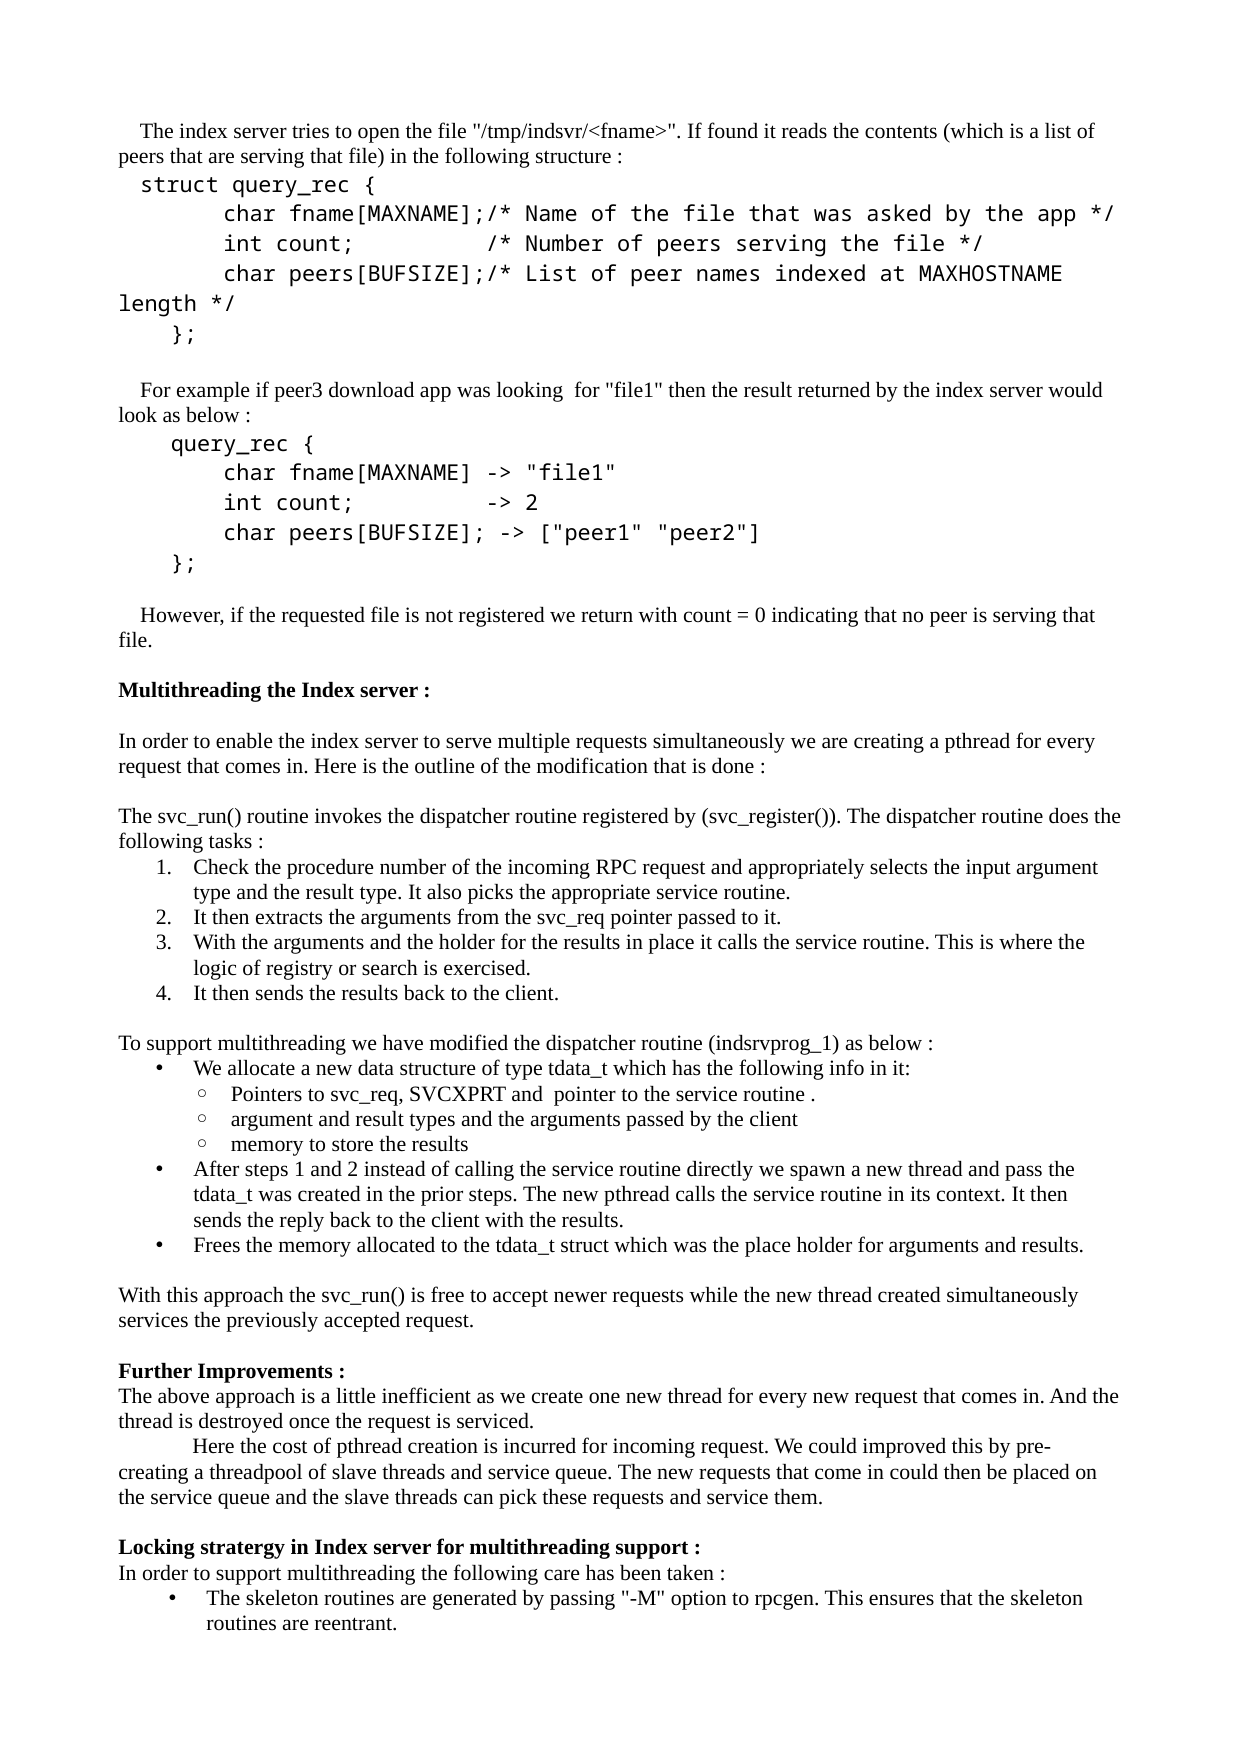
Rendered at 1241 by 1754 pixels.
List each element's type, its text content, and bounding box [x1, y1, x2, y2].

list It then extracts the arguments from the svc_req pointer passed to it. [156, 904, 1122, 929]
list With the arguments and the holder for the results in place it calls the service routine. This is where the logic of registry or search is exercised. [156, 929, 1122, 980]
text }; [118, 547, 1122, 576]
text For example if peer3 download app was looking for "file1" then the result returned by the index server would look as below : [118, 377, 1122, 427]
text int count; /* Number of peers serving the file */ char peers[BUFSIZE];/* List of peer names indexed at MAXHOSTNAME length */ [118, 228, 1122, 317]
list We allocate a new data structure of type tdata_t which has the following info in it: [156, 1055, 1122, 1081]
text In order to enable the index server to serve multiple requests simultaneously we are creating a pthread for every request that comes in. Here is the outline of the modification that is done : [118, 728, 1122, 778]
text struct query_rec { [118, 168, 1122, 198]
text The svc_run() routine invokes the dispatcher routine registered by (svc_register()). The dispatcher routine does the following tasks : [118, 803, 1122, 854]
text query_rec { [118, 427, 1122, 457]
text The index server tries to open the file "/tmp/indsvr/<fname>". If found it reads the contents (which is a list of peers that are serving that file) in the following structure : [118, 118, 1122, 168]
text In order to support multithreading the following care has been taken : [118, 1559, 1122, 1585]
list The skeleton routines are generated by passing "-M" option to rpcgen. This ensures that the skeleton routines are reentrant. [169, 1585, 1122, 1635]
text char fname[MAXNAME];/* Name of the file that was asked by the app */ [118, 198, 1122, 228]
list Check the procedure number of the incoming RPC request and appropriately selects the input argument type and the result type. It also picks the appropriate service routine. [156, 854, 1122, 904]
text To support multithreading we have modified the dispatcher routine (indsrvprog_1) as below : [118, 1030, 1122, 1055]
text Here the cost of pthread creation is incurred for incoming request. We could improved this by pre-creating a threadpool of slave threads and service queue. The new requests that come in could then be placed on the service queue and the slave threads can pick these requests and service them. [118, 1433, 1122, 1509]
text Further Improvements : [118, 1358, 1122, 1383]
list memory to store the results [193, 1131, 1122, 1156]
text However, if the requested file is not registered we return with count = 0 indicating that no peer is serving that file. [118, 602, 1122, 652]
text int count; -> 2 [118, 487, 1122, 517]
text }; [118, 317, 1122, 347]
list It then sends the results back to the client. [156, 980, 1122, 1005]
text Locking stratergy in Index server for multithreading support : [118, 1534, 1122, 1559]
text char peers[BUFSIZE]; -> ["peer1" "peer2"] [118, 517, 1122, 547]
list After steps 1 and 2 instead of calling the service routine directly we spawn a new thread and pass the tdata_t was created in the prior steps. The new pthread calls the service routine in its context. It then sends the reply back to the client with the results. [156, 1156, 1122, 1232]
list Pointers to svc_req, SVCXPRT and pointer to the service routine . [193, 1081, 1122, 1106]
list argument and result types and the arguments passed by the client [193, 1106, 1122, 1131]
text The above approach is a little inefficient as we create one new thread for every new request that comes in. And the thread is destroyed once the request is serviced. [118, 1383, 1122, 1433]
text char fname[MAXNAME] -> "file1" [118, 457, 1122, 487]
list Frees the memory allocated to the tdata_t struct which was the place holder for arguments and results. [156, 1232, 1122, 1257]
text Multithreading the Index server : [118, 677, 1122, 702]
text With this approach the svc_run() is free to accept newer requests while the new thread created simultaneously services the previously accepted request. [118, 1282, 1122, 1333]
